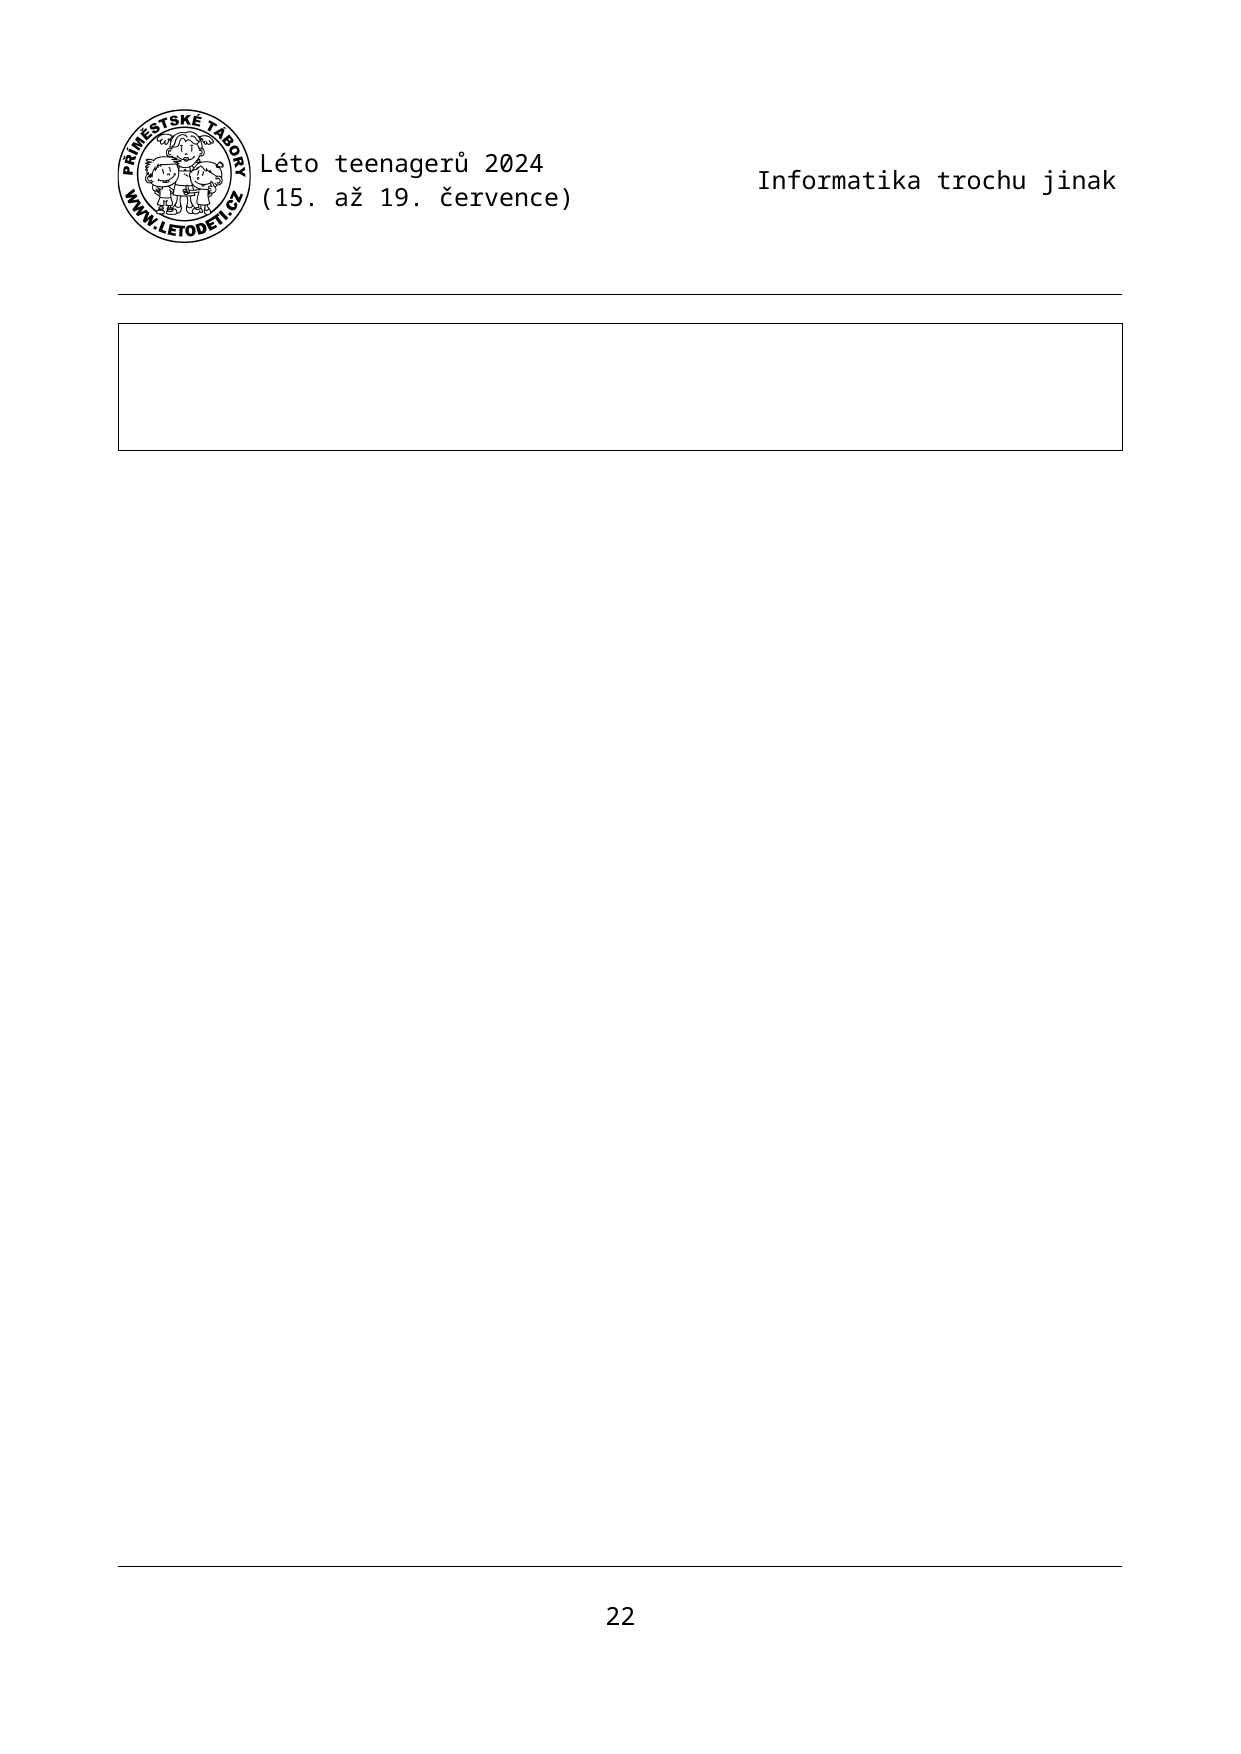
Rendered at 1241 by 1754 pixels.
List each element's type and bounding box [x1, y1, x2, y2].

picture [117, 107, 251, 243]
table_cell [119, 324, 1122, 449]
